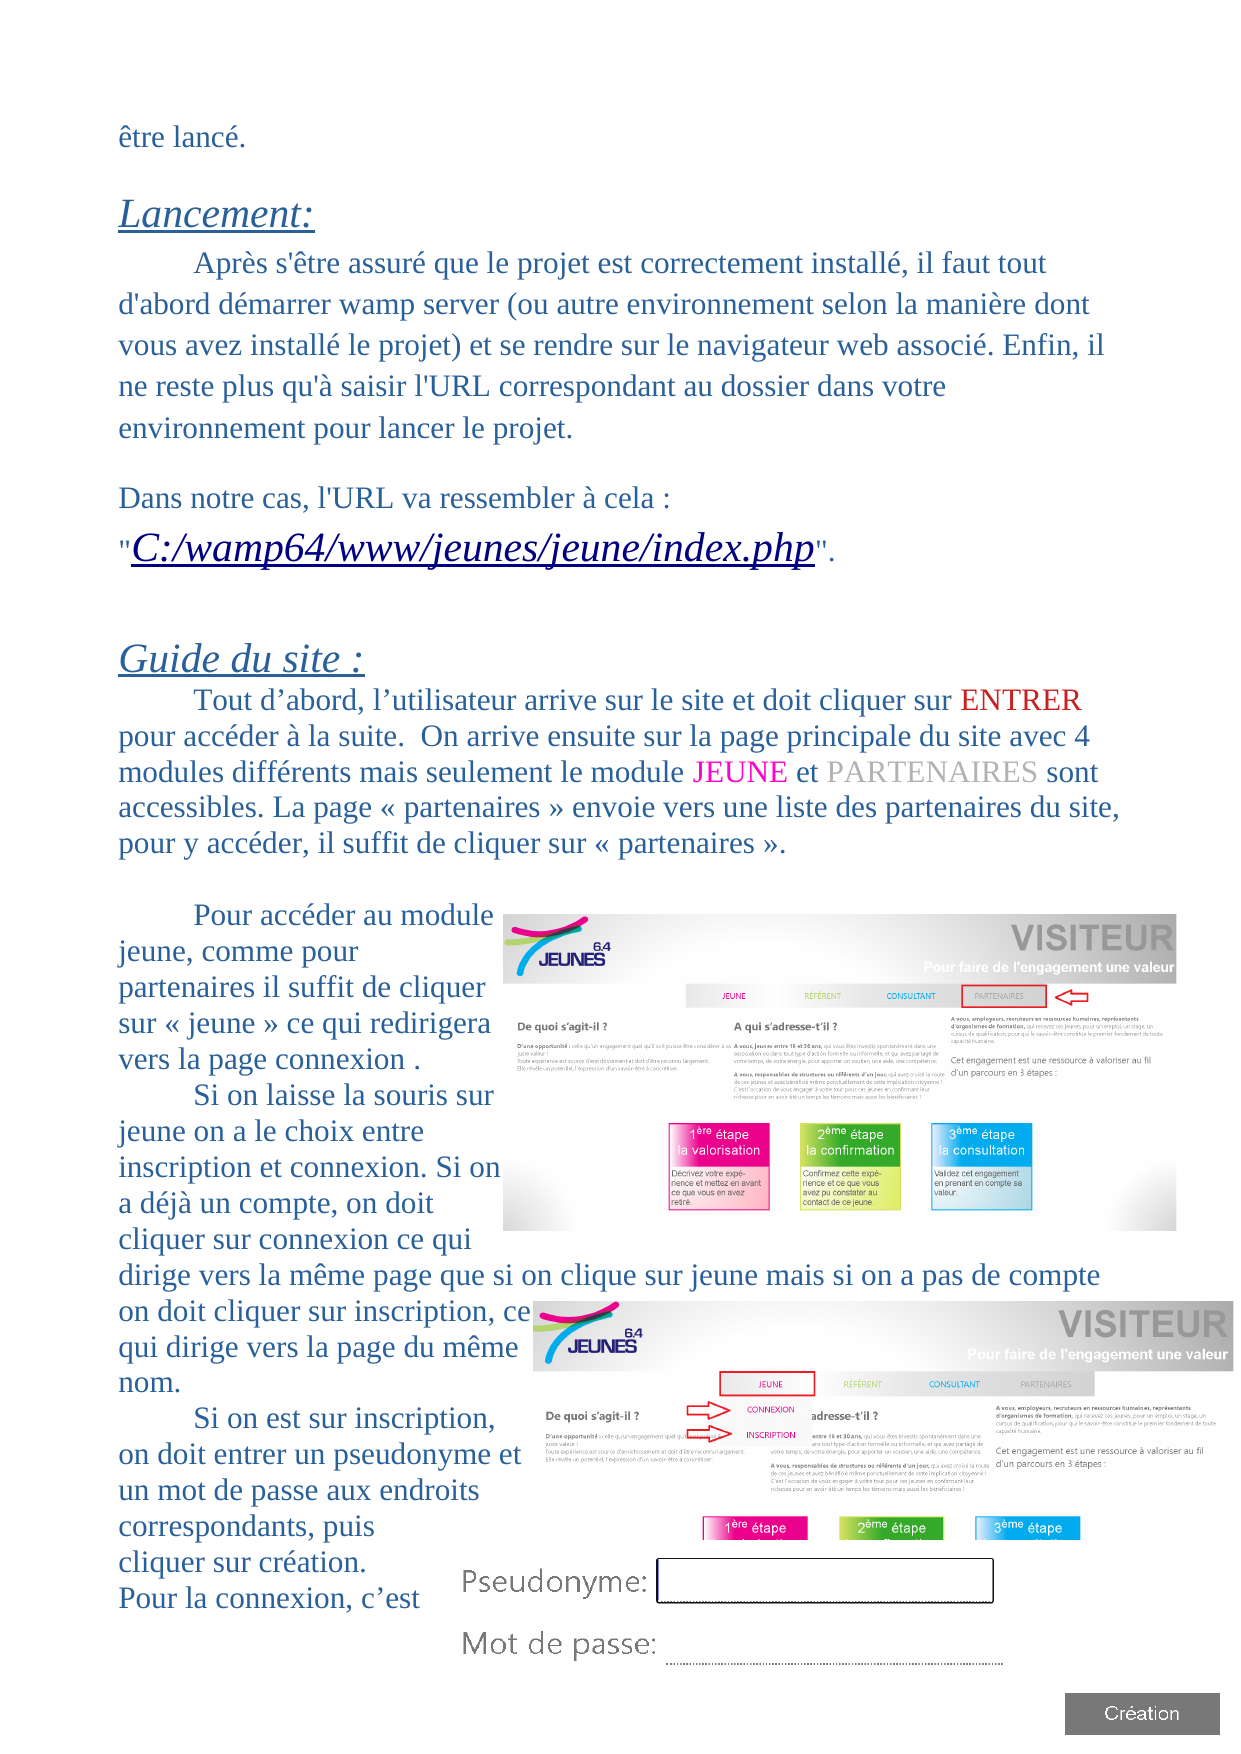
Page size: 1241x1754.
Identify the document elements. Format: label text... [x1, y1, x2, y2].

text Tout d’abord, l’utilisateur arrive sur le site et doit cliquer sur ENTRER pour accéder à la suite. On arrive ensuite sur la page principale du site avec 4 modules différents mais seulement le module JEUNE et PARTENAIRES sont accessibles. La page « partenaires » envoie vers une liste des partenaires du site, pour y accéder, il suffit de cliquer sur « partenaires ». [118, 681, 1122, 861]
text Pour accéder au module jeune, comme pour partenaires il suffit de cliquer sur « jeune » ce qui redirigera vers la page connexion . [118, 897, 1122, 1076]
picture [428, 1301, 1241, 1754]
text Guide du site : [118, 633, 1122, 681]
text Après s'être assuré que le projet est correctement installé, il faut tout d'abord démarrer wamp server (ou autre environnement selon la manière dont vous avez installé le projet) et se rendre sur le navigateur web associé. Enfin, il ne reste plus qu'à saisir l'URL correspondant au dossier dans votre environnement pour lancer le projet. [118, 244, 1122, 445]
text Lancement: [118, 189, 1122, 237]
text Dans notre cas, l'URL va ressembler à cela : "C:/wamp64/www/jeunes/jeune/index.php". [118, 480, 1122, 571]
text Si on est sur inscription, on doit entrer un pseudonyme et un mot de passe aux endroits correspondants, puis cliquer sur création. Pour la connexion, c’est [118, 1400, 533, 1615]
picture [503, 914, 1177, 1231]
text être lancé. [118, 118, 1122, 154]
text Si on laisse la souris sur jeune on a le choix entre inscription et connexion. Si on a déjà un compte, on doit cliquer sur connexion ce qui dirige vers la même page que si on clique sur jeune mais si on a pas de compte on doit cliquer sur inscription, ce qui dirige vers la page du même nom. [118, 1076, 1122, 1400]
